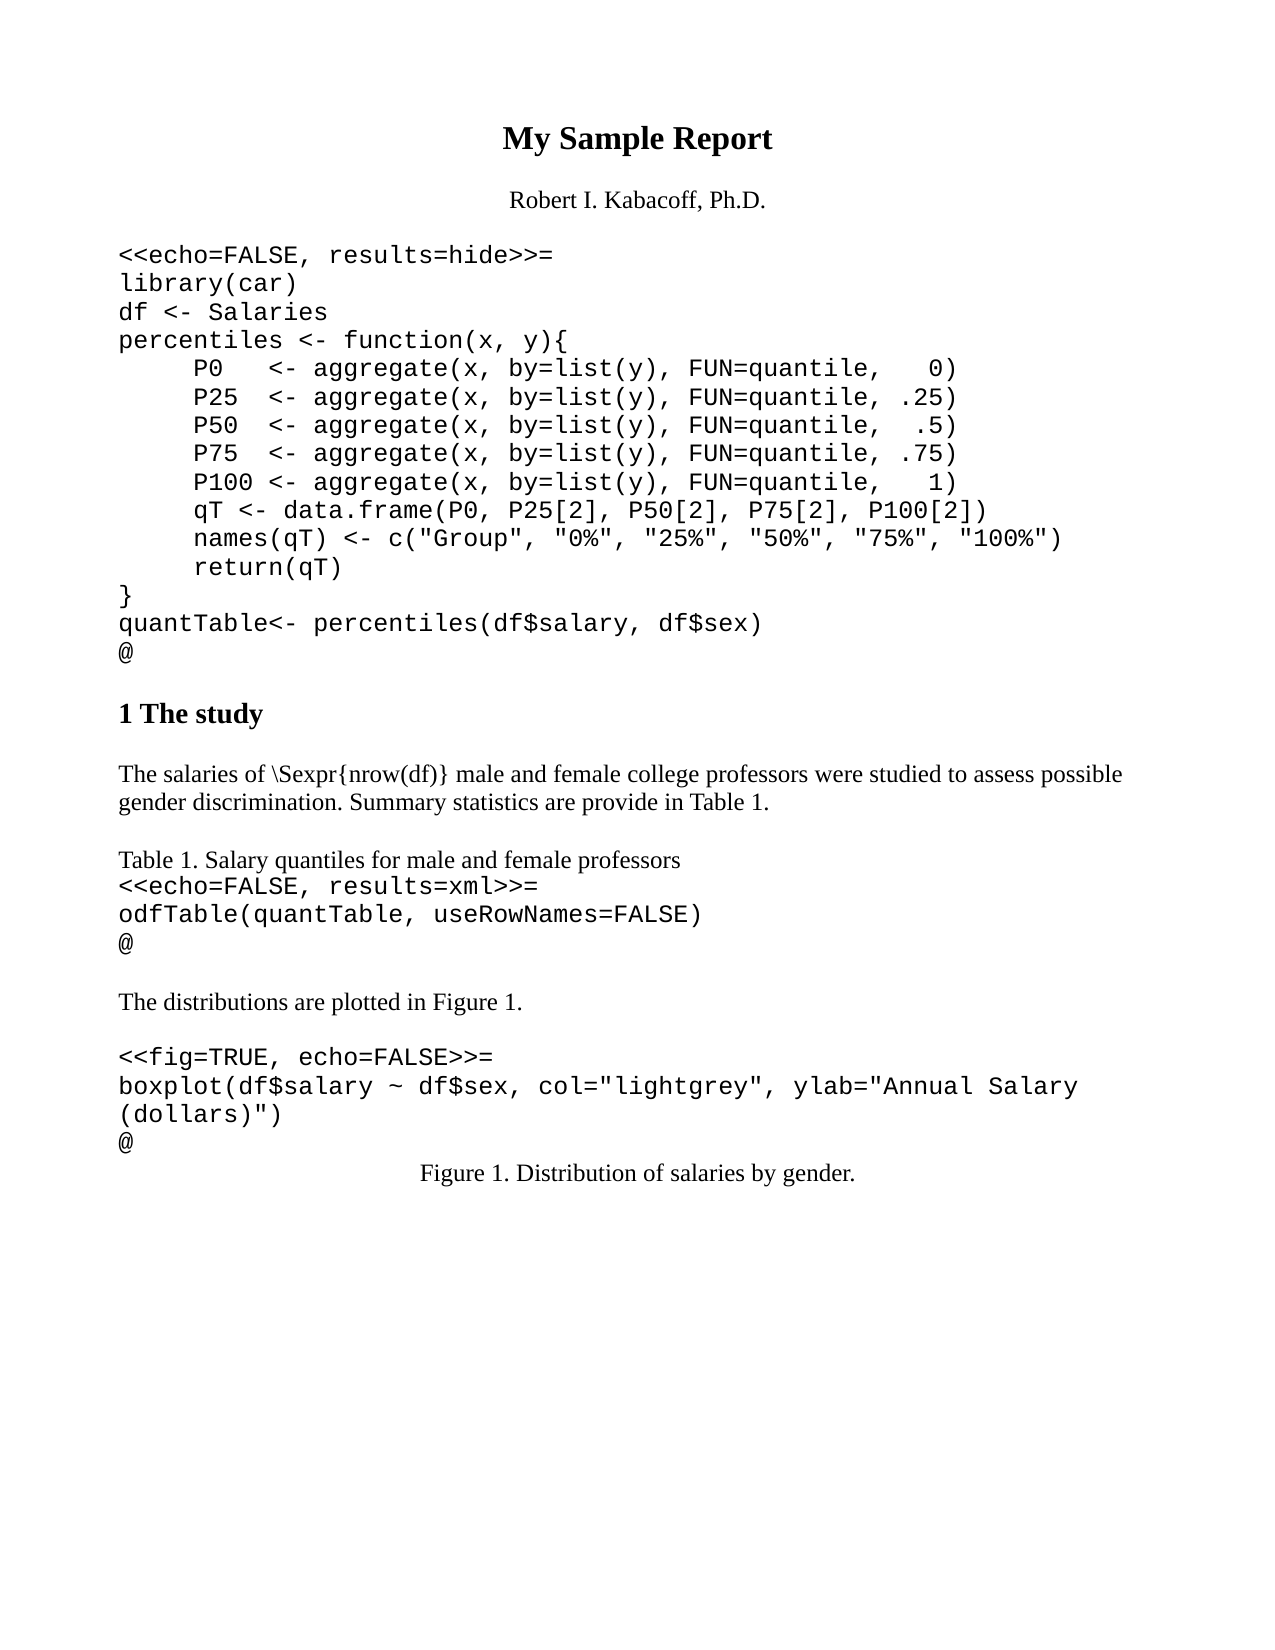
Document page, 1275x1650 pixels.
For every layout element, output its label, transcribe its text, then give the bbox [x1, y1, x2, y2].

text percentiles <- function(x, y){ [118, 328, 1157, 356]
text Table 1. Salary quantiles for male and female professors [118, 845, 1157, 874]
text odfTable(quantTable, useRowNames=FALSE) [118, 902, 1157, 930]
text @ [118, 639, 1157, 668]
text @ [118, 930, 1157, 959]
text qT <- data.frame(P0, P25[2], P50[2], P75[2], P100[2]) [118, 498, 1157, 526]
text df <- Salaries [118, 299, 1157, 328]
text P50 <- aggregate(x, by=list(y), FUN=quantile, .5) [118, 413, 1157, 441]
text 1 The study [118, 696, 1157, 730]
text return(qT) [118, 554, 1157, 583]
text <<fig=TRUE, echo=FALSE>>= [118, 1045, 1157, 1073]
text Robert I. Kabacoff, Ph.D. [118, 185, 1157, 214]
text library(car) [118, 271, 1157, 299]
text <<echo=FALSE, results=xml>>= [118, 874, 1157, 902]
text names(qT) <- c("Group", "0%", "25%", "50%", "75%", "100%") [118, 526, 1157, 554]
text boxplot(df$salary ~ df$sex, col="lightgrey", ylab="Annual Salary (dollars)") [118, 1073, 1157, 1130]
text } [118, 583, 1157, 611]
text The distributions are plotted in Figure 1. [118, 987, 1157, 1016]
text My Sample Report [118, 118, 1157, 156]
text <<echo=FALSE, results=hide>>= [118, 243, 1157, 271]
text quantTable<- percentiles(df$salary, df$sex) [118, 611, 1157, 639]
text Figure 1. Distribution of salaries by gender. [118, 1158, 1157, 1187]
text @ [118, 1130, 1157, 1158]
text P0 <- aggregate(x, by=list(y), FUN=quantile, 0) [118, 356, 1157, 384]
text P100 <- aggregate(x, by=list(y), FUN=quantile, 1) [118, 469, 1157, 498]
text P25 <- aggregate(x, by=list(y), FUN=quantile, .25) [118, 384, 1157, 413]
text The salaries of \Sexpr{nrow(df)} male and female college professors were studied to assess possible gender discrimination. Summary statistics are provide in Table 1. [118, 759, 1157, 816]
text P75 <- aggregate(x, by=list(y), FUN=quantile, .75) [118, 441, 1157, 469]
